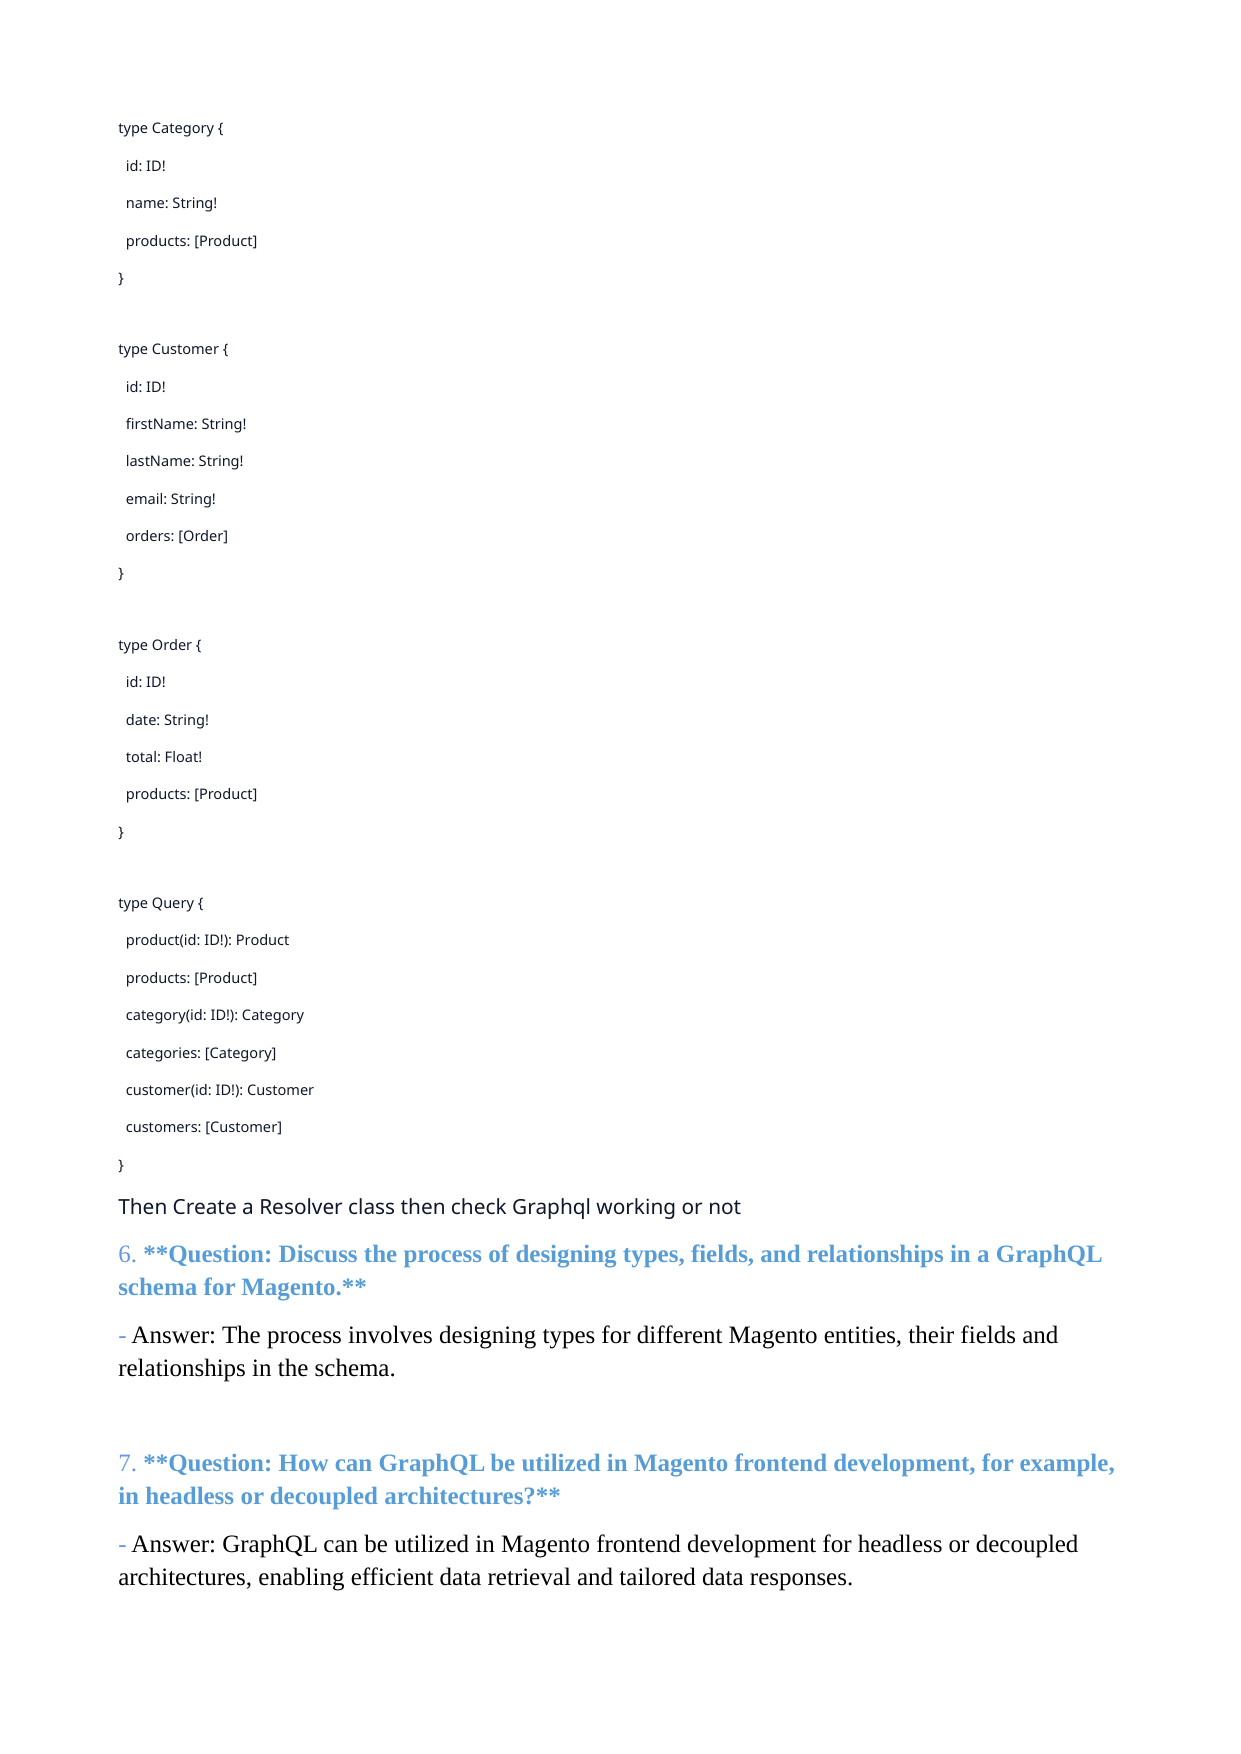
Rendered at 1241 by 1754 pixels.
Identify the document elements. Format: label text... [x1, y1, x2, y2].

text type Order { [118, 634, 1122, 654]
text customers: [Customer] [118, 1117, 1122, 1137]
text product(id: ID!): Product [118, 930, 1122, 950]
text name: String! [118, 193, 1122, 213]
text id: ID! [118, 672, 1122, 692]
text orders: [Order] [118, 526, 1122, 546]
text categories: [Category] [118, 1042, 1122, 1062]
text firstName: String! [118, 414, 1122, 434]
text type Category { [118, 118, 1122, 138]
text category(id: ID!): Category [118, 1005, 1122, 1025]
text products: [Product] [118, 230, 1122, 250]
text type Query { [118, 893, 1122, 913]
text } [118, 563, 1122, 583]
text lastName: String! [118, 451, 1122, 471]
text - Answer: The process involves designing types for different Magento entities, their fields and relationships in the schema. [118, 1320, 1122, 1382]
text date: String! [118, 709, 1122, 729]
text customer(id: ID!): Customer [118, 1080, 1122, 1100]
text Then Create a Resolver class then check Graphql working or not [118, 1192, 1122, 1220]
text } [118, 822, 1122, 841]
text 7. **Question: How can GraphQL be utilized in Magento frontend development, for example, in headless or decoupled architectures?** [118, 1448, 1122, 1510]
text type Customer { [118, 339, 1122, 359]
text - Answer: GraphQL can be utilized in Magento frontend development for headless or decoupled architectures, enabling efficient data retrieval and tailored data responses. [118, 1529, 1122, 1590]
text 6. **Question: Discuss the process of designing types, fields, and relationships in a GraphQL schema for Magento.** [118, 1239, 1122, 1301]
text } [118, 268, 1122, 288]
text email: String! [118, 488, 1122, 508]
text products: [Product] [118, 968, 1122, 987]
text products: [Product] [118, 784, 1122, 804]
text total: Float! [118, 747, 1122, 767]
text id: ID! [118, 156, 1122, 175]
text } [118, 1154, 1122, 1174]
text id: ID! [118, 376, 1122, 396]
